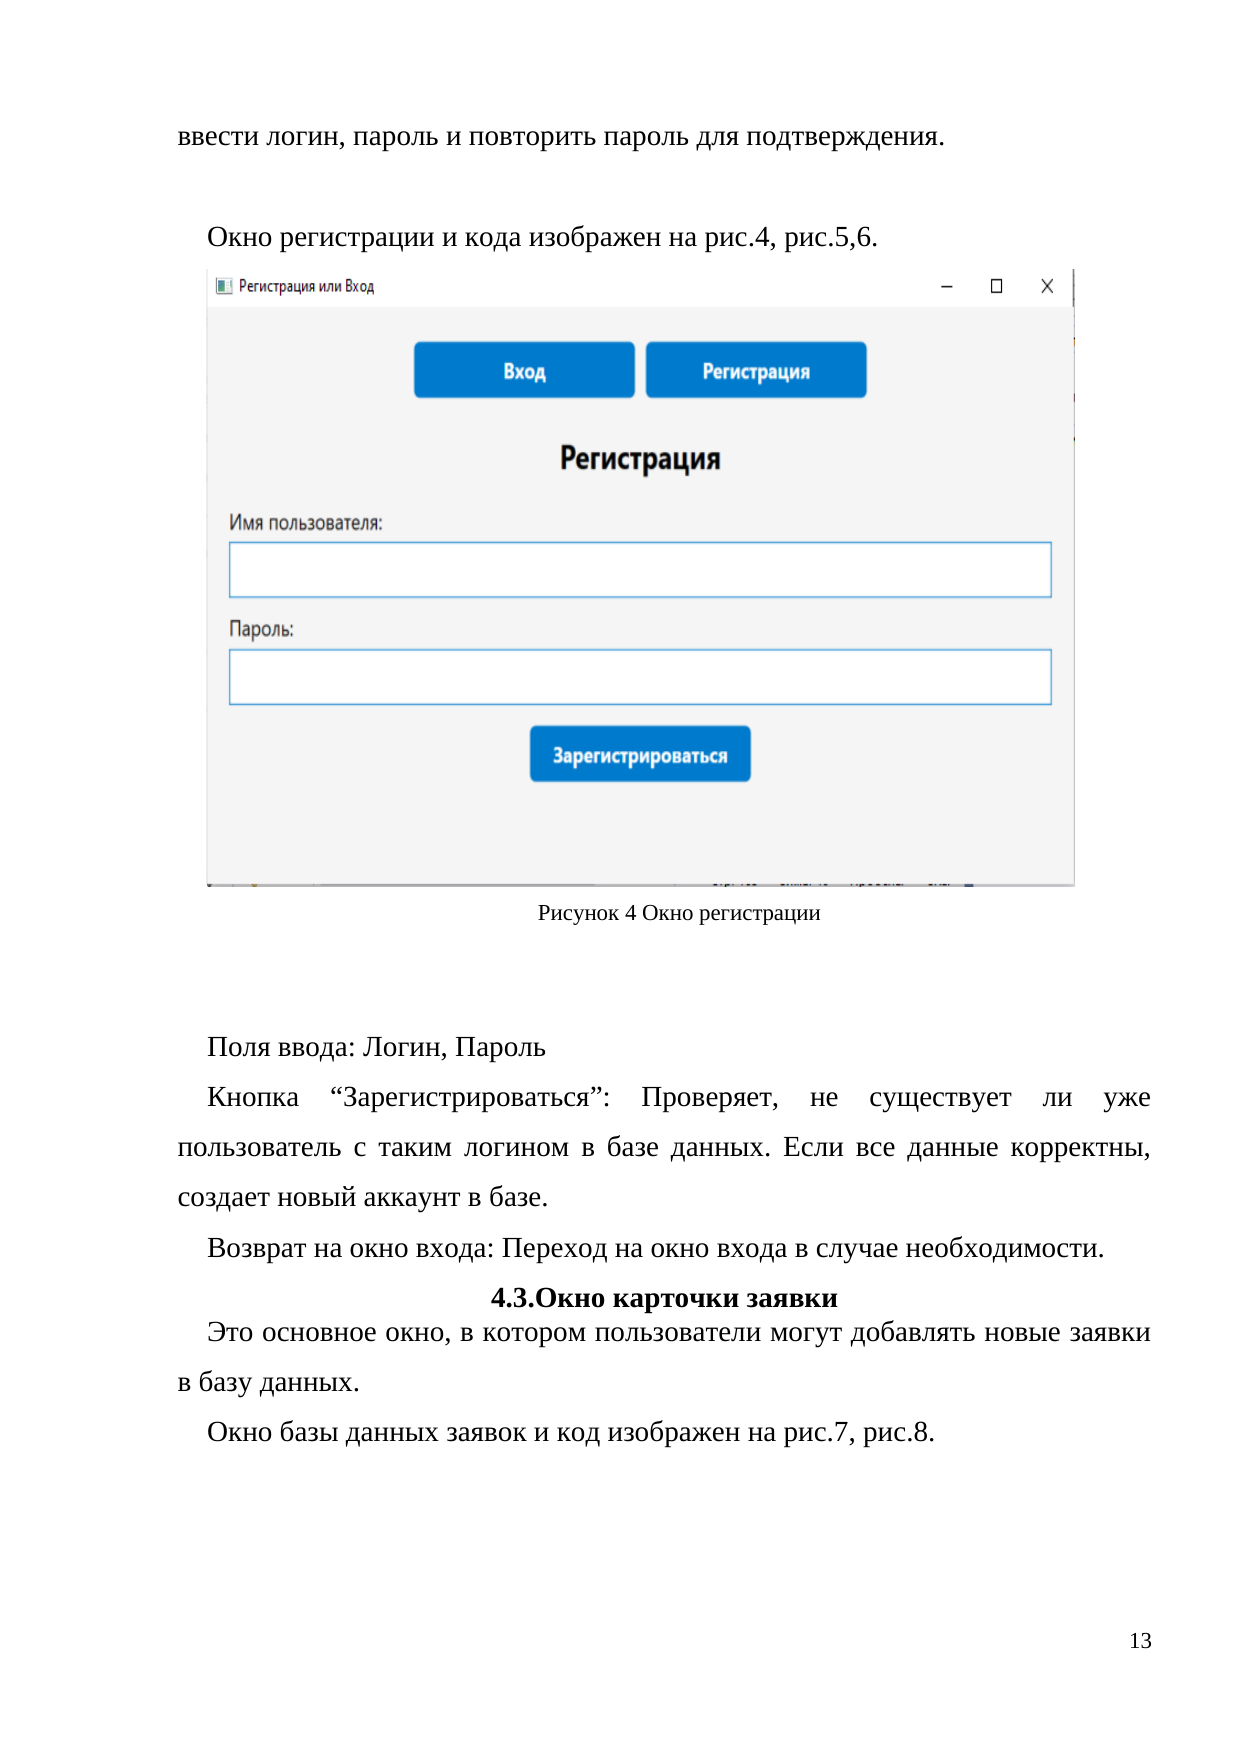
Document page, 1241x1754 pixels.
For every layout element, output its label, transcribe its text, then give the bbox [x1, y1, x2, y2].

text Кнопка “Зарегистрироваться”: Проверяет, не существует ли уже пользователь с таким логином в базе данных. Если все данные корректны, создает новый аккаунт в базе. [177, 1079, 1152, 1213]
text Это основное окно, в котором пользователи могут добавлять новые заявки в базу данных. [177, 1314, 1152, 1398]
text Рисунок 4 Окно регистрации [177, 899, 1152, 926]
text ввести логин, пароль и повторить пароль для подтверждения. [177, 118, 1152, 152]
text 4.3.Окно карточки заявки [177, 1280, 1152, 1314]
text Поля ввода: Логин, Пароль [177, 1029, 1152, 1062]
text Окно базы данных заявок и код изображен на рис.7, рис.8. [177, 1414, 1152, 1448]
picture [206, 269, 1075, 887]
text Возврат на окно входа: Переход на окно входа в случае необходимости. [177, 1230, 1152, 1263]
text Окно регистрации и кода изображен на рис.4, рис.5,6. [177, 219, 1152, 252]
